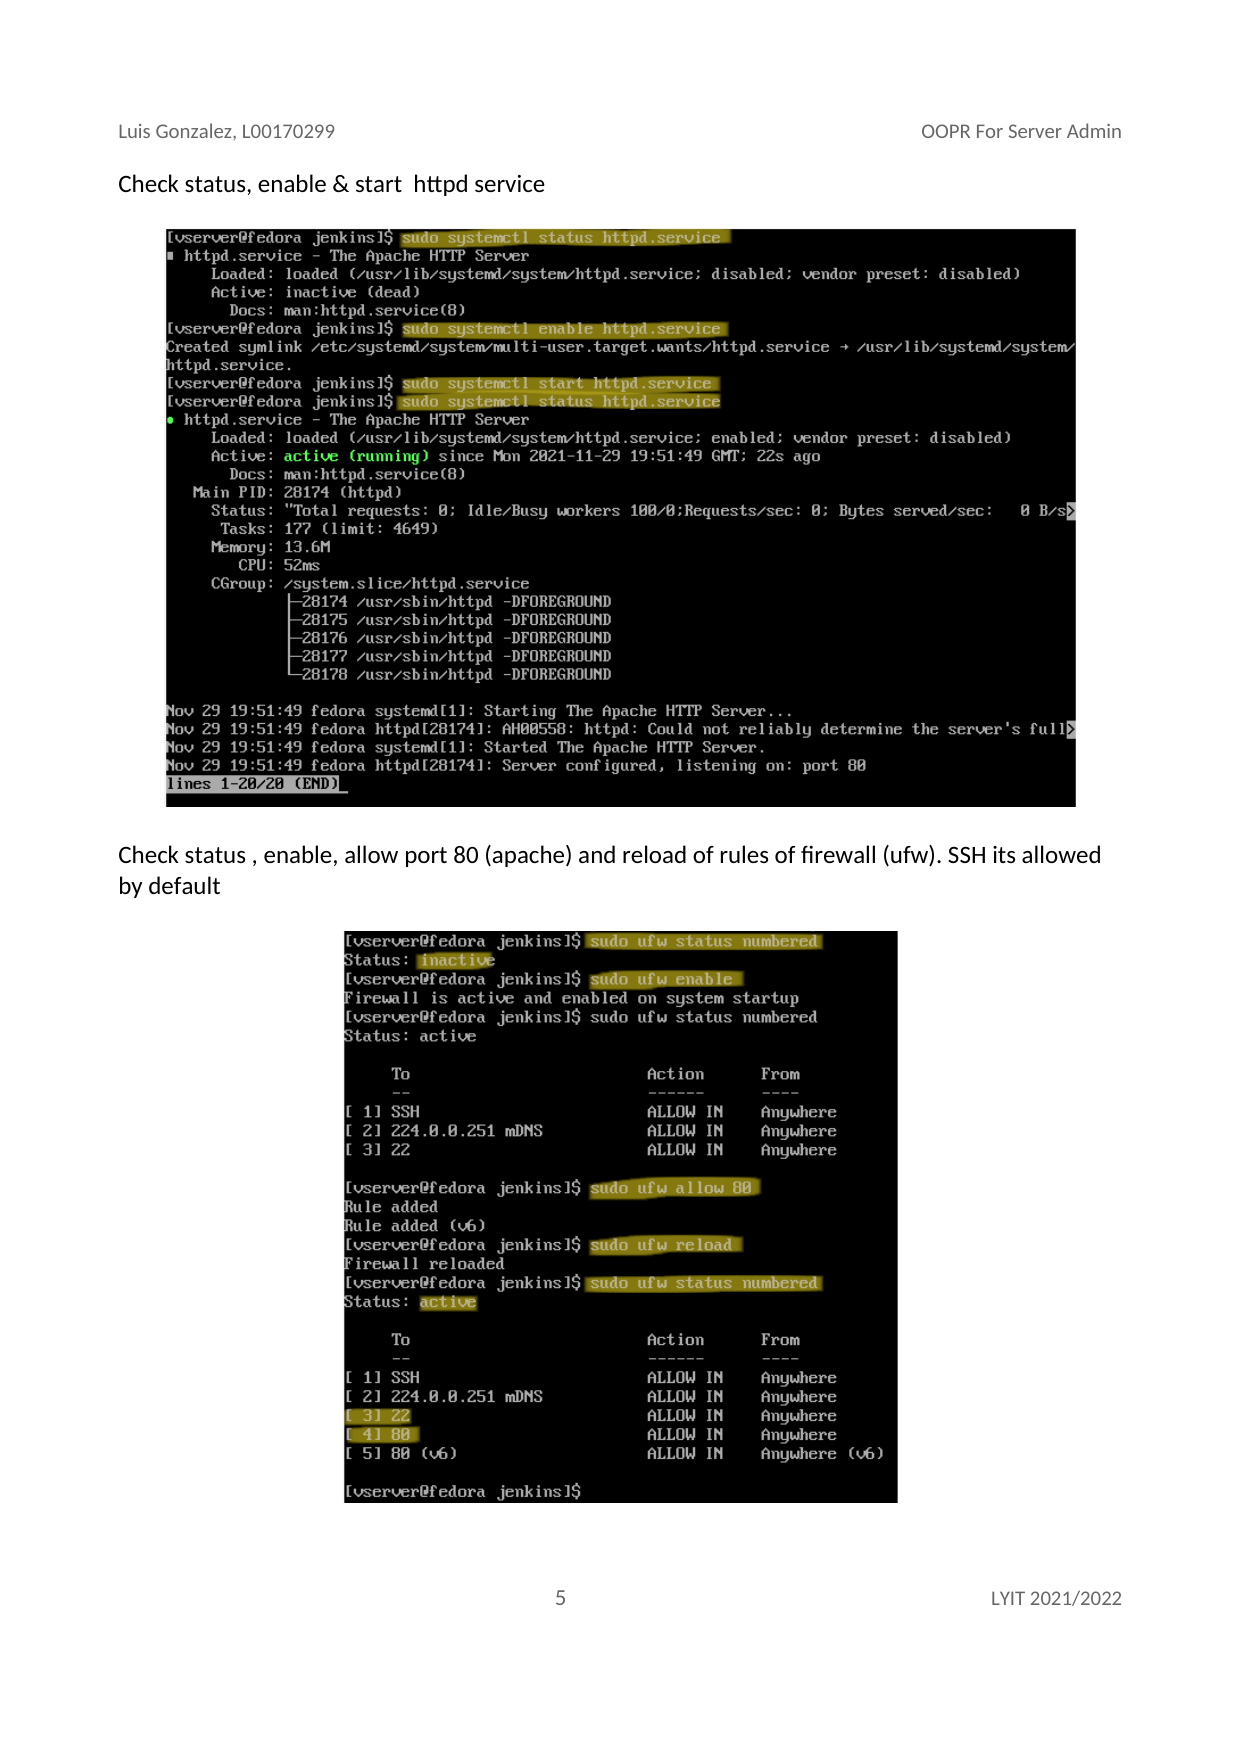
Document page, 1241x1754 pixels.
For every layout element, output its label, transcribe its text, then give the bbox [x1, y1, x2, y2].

picture [164, 228, 1077, 807]
picture [342, 931, 898, 1503]
text Check status, enable & start httpd service [118, 168, 1122, 198]
text Check status , enable, allow port 80 (apache) and reload of rules of firewall (ufw). SSH its allowed by default [118, 839, 1122, 900]
